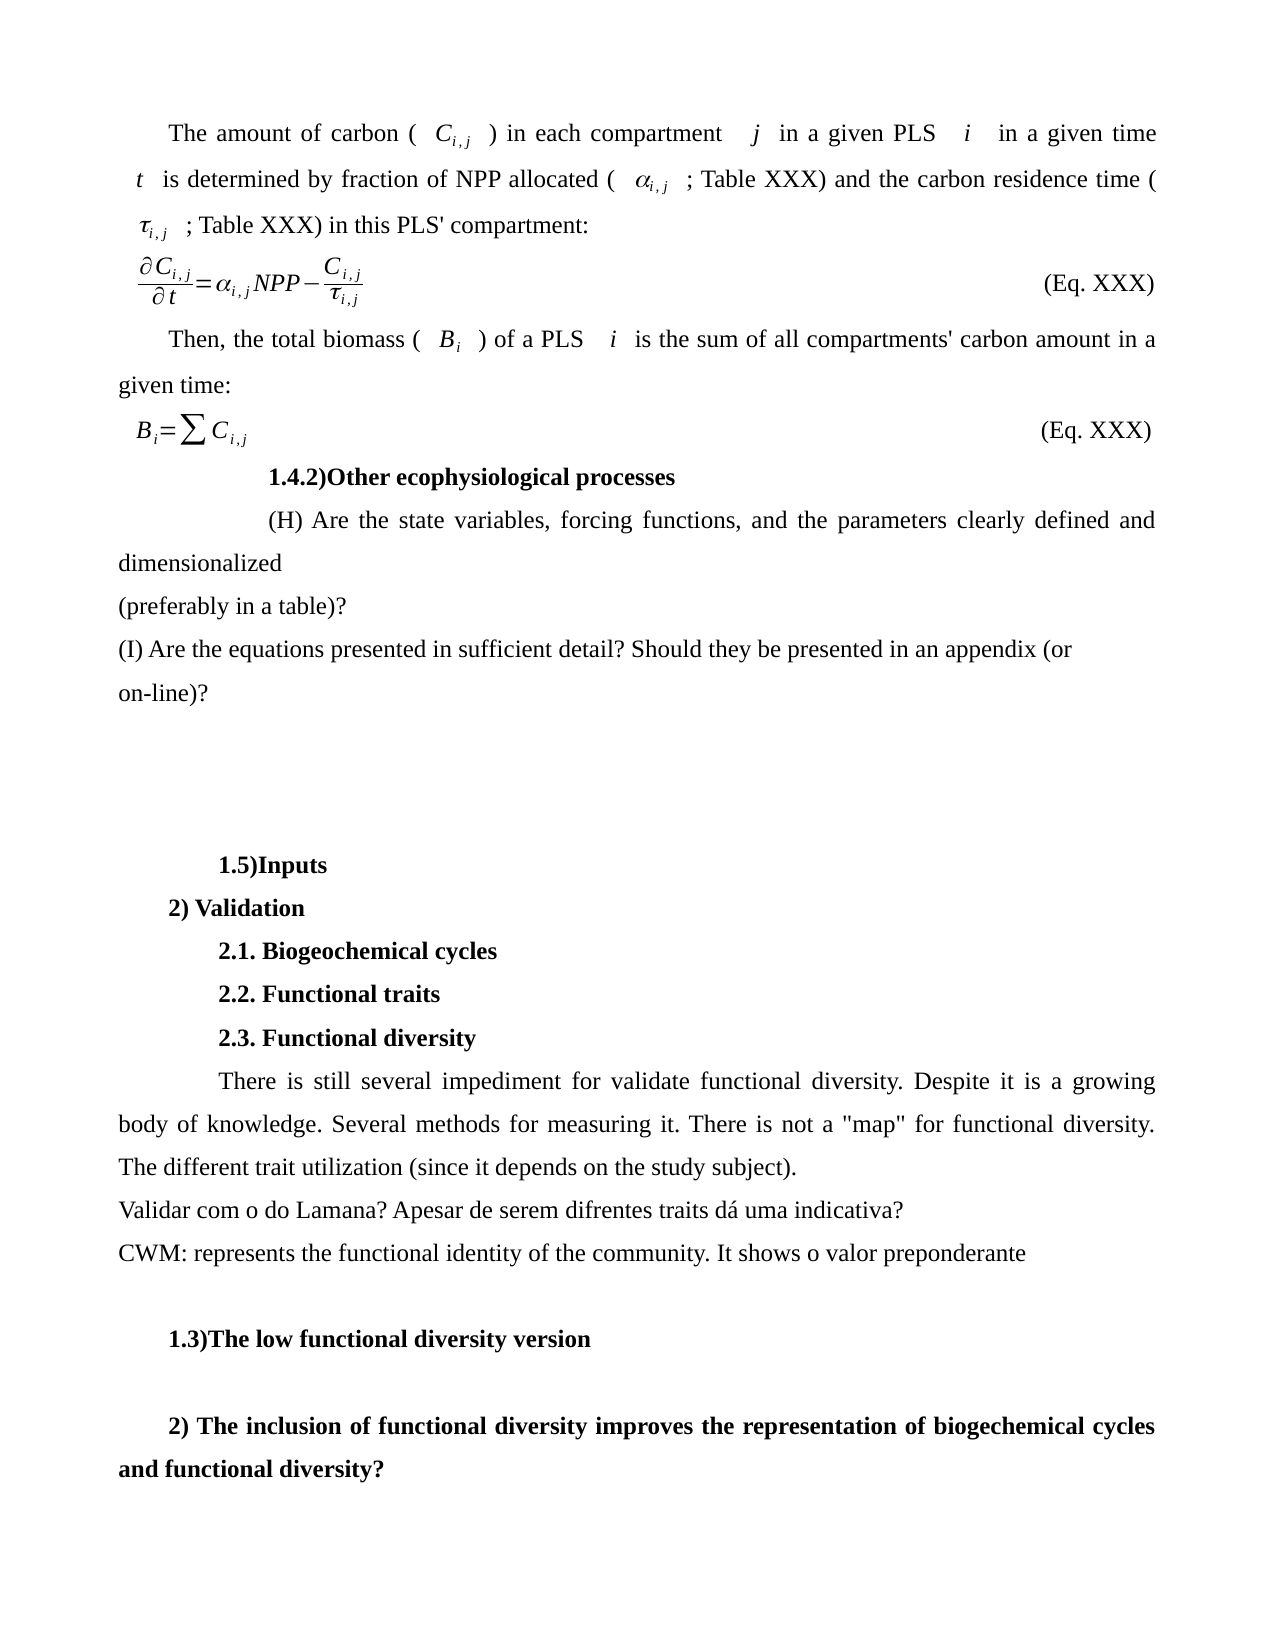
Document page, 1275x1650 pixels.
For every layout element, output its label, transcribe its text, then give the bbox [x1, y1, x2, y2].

text 1.5)Inputs [118, 850, 1157, 879]
text Validar com o do Lamana? Apesar de serem difrentes traits dá uma indicativa? [118, 1195, 1157, 1224]
text CWM: represents the functional identity of the community. It shows o valor preponderante [118, 1238, 1157, 1267]
text 2.2. Functional traits [118, 979, 1157, 1008]
text on-line)? [118, 678, 1157, 706]
text The amount of carbon () in each compartment in a given PLS in a given time is determined by fraction of NPP allocated (; Table XXX) and the carbon residence time (; Table XXX) in this PLS' compartment: [118, 118, 1157, 241]
text 2) The inclusion of functional diversity improves the representation of biogechemical cycles and functional diversity? [118, 1411, 1157, 1483]
text Then, the total biomass () of a PLS is the sum of all compartments' carbon amount in a given time: [118, 324, 1157, 399]
text 1.4.2)Other ecophysiological processes [118, 462, 1157, 491]
text (H) Are the state variables, forcing functions, and the parameters clearly defined and dimensionalized [118, 505, 1157, 577]
text (Eq. XXX) [118, 256, 1157, 310]
text 2.3. Functional diversity [118, 1023, 1157, 1051]
text 2) Validation [118, 893, 1157, 922]
text (Eq. XXX) [118, 413, 1157, 448]
text 1.3)The low functional diversity version [118, 1324, 1157, 1353]
text There is still several impediment for validate functional diversity. Despite it is a growing body of knowledge. Several methods for measuring it. There is not a "map" for functional diversity. The different trait utilization (since it depends on the study subject). [118, 1066, 1157, 1181]
text 2.1. Biogeochemical cycles [118, 936, 1157, 965]
text (I) Are the equations presented in sufficient detail? Should they be presented in an appendix (or [118, 634, 1157, 663]
text (preferably in a table)? [118, 591, 1157, 620]
